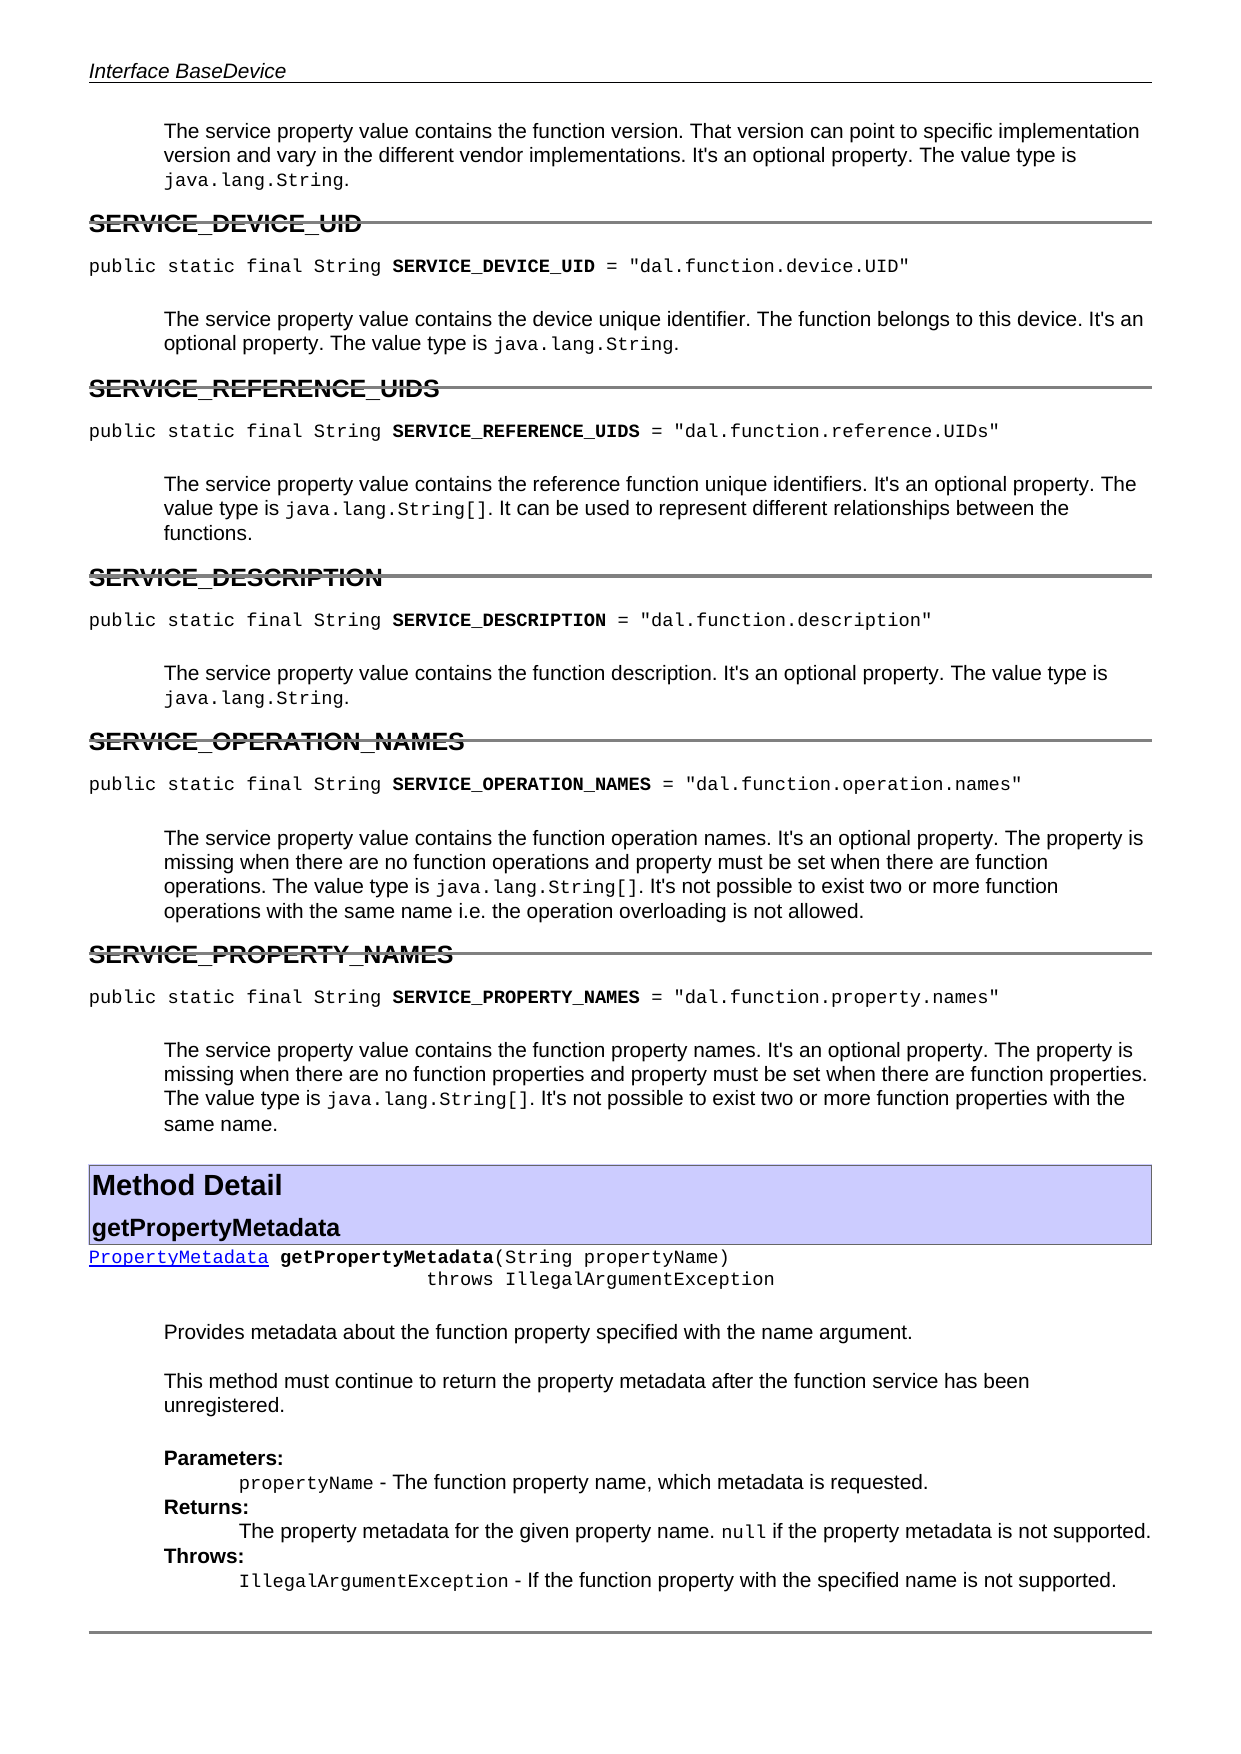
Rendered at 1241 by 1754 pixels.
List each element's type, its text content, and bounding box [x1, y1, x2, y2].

subtitle Method Detail [90, 1166, 1151, 1201]
subtitle SERVICE_PROPERTY_NAMES [88, 960, 1152, 964]
text The service property value contains the function operation names. It's an optional property. The property is missing when there are no function operations and property must be set when there are function operations. The value type is java.lang.String[]. It's not possible to exist two or more function operations with the same name i.e. the operation overloading is not allowed. [163, 826, 1152, 923]
text The service property value contains the function description. It's an optional property. The value type is java.lang.String. [163, 661, 1152, 710]
text The service property value contains the reference function unique identifiers. It's an optional property. The value type is java.lang.String[]. It can be used to represent different relationships between the functions. [163, 472, 1152, 545]
text The service property value contains the function property names. It's an optional property. The property is missing when there are no function properties and property must be set when there are function properties. The value type is java.lang.String[]. It's not possible to exist two or more function properties with the same name. [163, 1038, 1152, 1135]
text Parameters: [163, 1446, 1152, 1470]
text public static final String SERVICE_DEVICE_UID = "dal.function.device.UID" [88, 257, 1152, 278]
text IllegalArgumentException - If the function property with the specified name is not supported. [238, 1568, 1152, 1593]
text public static final String SERVICE_OPERATION_NAMES = "dal.function.operation.names" [88, 775, 1152, 796]
text public static final String SERVICE_DESCRIPTION = "dal.function.description" [88, 610, 1152, 632]
text PropertyMetadata getPropertyMetadata(String propertyName) throws IllegalArgumentException [88, 1248, 1152, 1291]
text Returns: [163, 1495, 1152, 1519]
text The property metadata for the given property name. null if the property metadata is not supported. [238, 1519, 1152, 1544]
text public static final String SERVICE_PROPERTY_NAMES = "dal.function.property.names" [88, 988, 1152, 1009]
text propertyName - The function property name, which metadata is requested. [238, 1470, 1152, 1495]
text Provides metadata about the function property specified with the name argument. [163, 1320, 1152, 1344]
text The service property value contains the function version. That version can point to specific implementation version and vary in the different vendor implementations. It's an optional property. The value type is java.lang.String. [163, 118, 1152, 192]
subtitle SERVICE_DEVICE_UID [88, 229, 1152, 233]
subtitle getPropertyMetadata [90, 1210, 1151, 1244]
text This method must continue to return the property metadata after the function service has been unregistered. [163, 1369, 1152, 1417]
text The service property value contains the device unique identifier. The function belongs to this device. It's an optional property. The value type is java.lang.String. [163, 307, 1152, 356]
text Throws: [163, 1544, 1152, 1568]
text public static final String SERVICE_REFERENCE_UIDS = "dal.function.reference.UIDs" [88, 422, 1152, 443]
